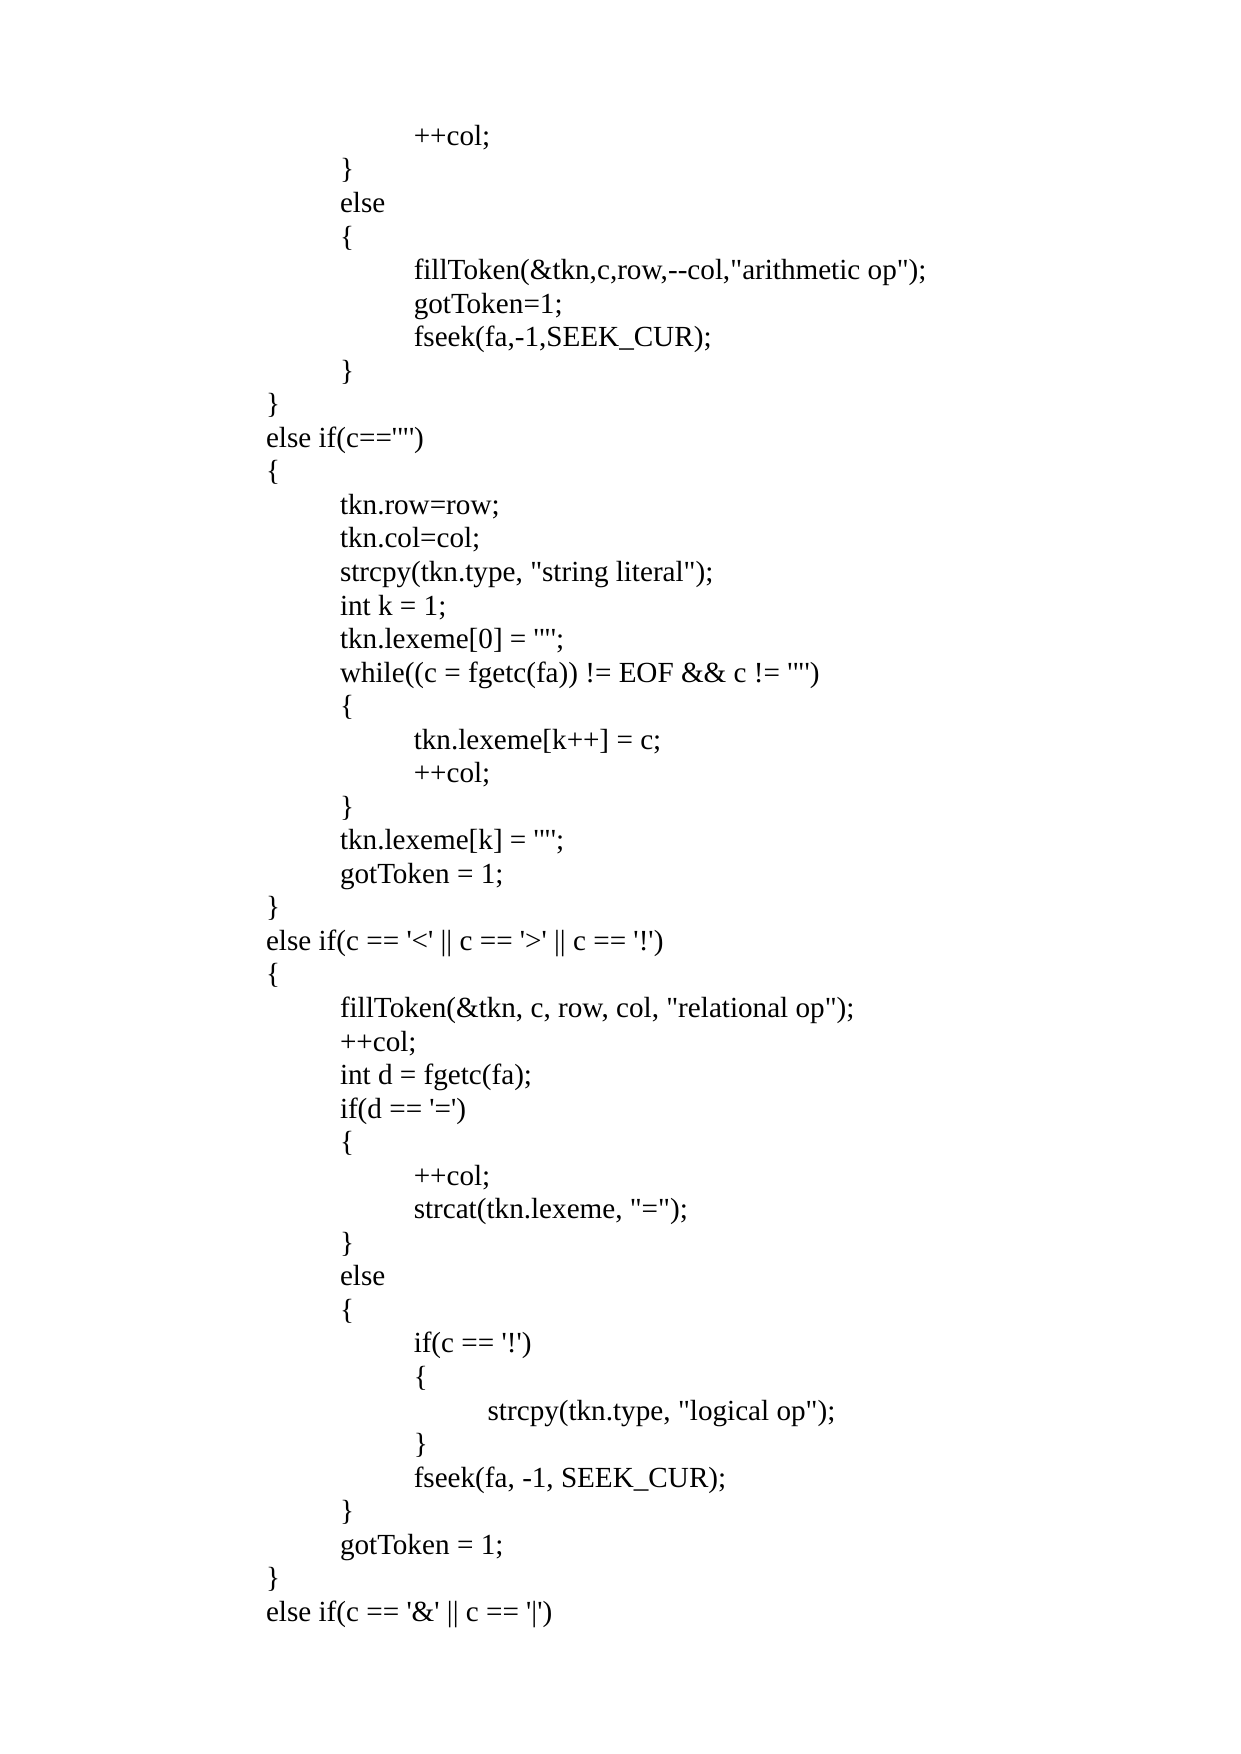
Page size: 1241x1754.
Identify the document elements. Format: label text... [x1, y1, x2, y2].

text gotToken=1; [118, 286, 1122, 319]
text else if(c == '&' || c == '|') [118, 1594, 1122, 1627]
text } [118, 1560, 1122, 1594]
text { [118, 957, 1122, 990]
text tkn.lexeme[0] = '"'; [118, 621, 1122, 655]
text { [118, 453, 1122, 487]
text ++col; [118, 755, 1122, 789]
text fillToken(&tkn, c, row, col, "relational op"); [118, 990, 1122, 1024]
text } [118, 1493, 1122, 1527]
text fseek(fa, -1, SEEK_CUR); [118, 1460, 1122, 1493]
text int k = 1; [118, 588, 1122, 621]
text else if(c == '<' || c == '>' || c == '!') [118, 923, 1122, 957]
text { [118, 1292, 1122, 1326]
text else if(c=='"') [118, 420, 1122, 453]
text while((c = fgetc(fa)) != EOF && c != '"') [118, 655, 1122, 688]
text } [118, 1426, 1122, 1460]
text } [118, 889, 1122, 923]
text tkn.lexeme[k++] = c; [118, 722, 1122, 755]
text fillToken(&tkn,c,row,--col,"arithmetic op"); [118, 252, 1122, 286]
text int d = fgetc(fa); [118, 1057, 1122, 1091]
text gotToken = 1; [118, 1527, 1122, 1560]
text } [118, 152, 1122, 185]
text ++col; [118, 118, 1122, 152]
text } [118, 789, 1122, 822]
text { [118, 688, 1122, 722]
text ++col; [118, 1024, 1122, 1057]
text gotToken = 1; [118, 856, 1122, 889]
text if(c == '!') [118, 1326, 1122, 1359]
text { [118, 1124, 1122, 1158]
text tkn.col=col; [118, 521, 1122, 554]
text else [118, 185, 1122, 219]
text } [118, 386, 1122, 420]
text } [118, 1225, 1122, 1258]
text tkn.row=row; [118, 487, 1122, 521]
text strcpy(tkn.type, "logical op"); [118, 1393, 1122, 1426]
text ++col; [118, 1158, 1122, 1191]
text } [118, 353, 1122, 386]
text fseek(fa,-1,SEEK_CUR); [118, 319, 1122, 353]
text strcat(tkn.lexeme, "="); [118, 1191, 1122, 1225]
text else [118, 1258, 1122, 1292]
text { [118, 219, 1122, 252]
text { [118, 1359, 1122, 1393]
text if(d == '=') [118, 1091, 1122, 1124]
text strcpy(tkn.type, "string literal"); [118, 554, 1122, 588]
text tkn.lexeme[k] = '"'; [118, 822, 1122, 856]
